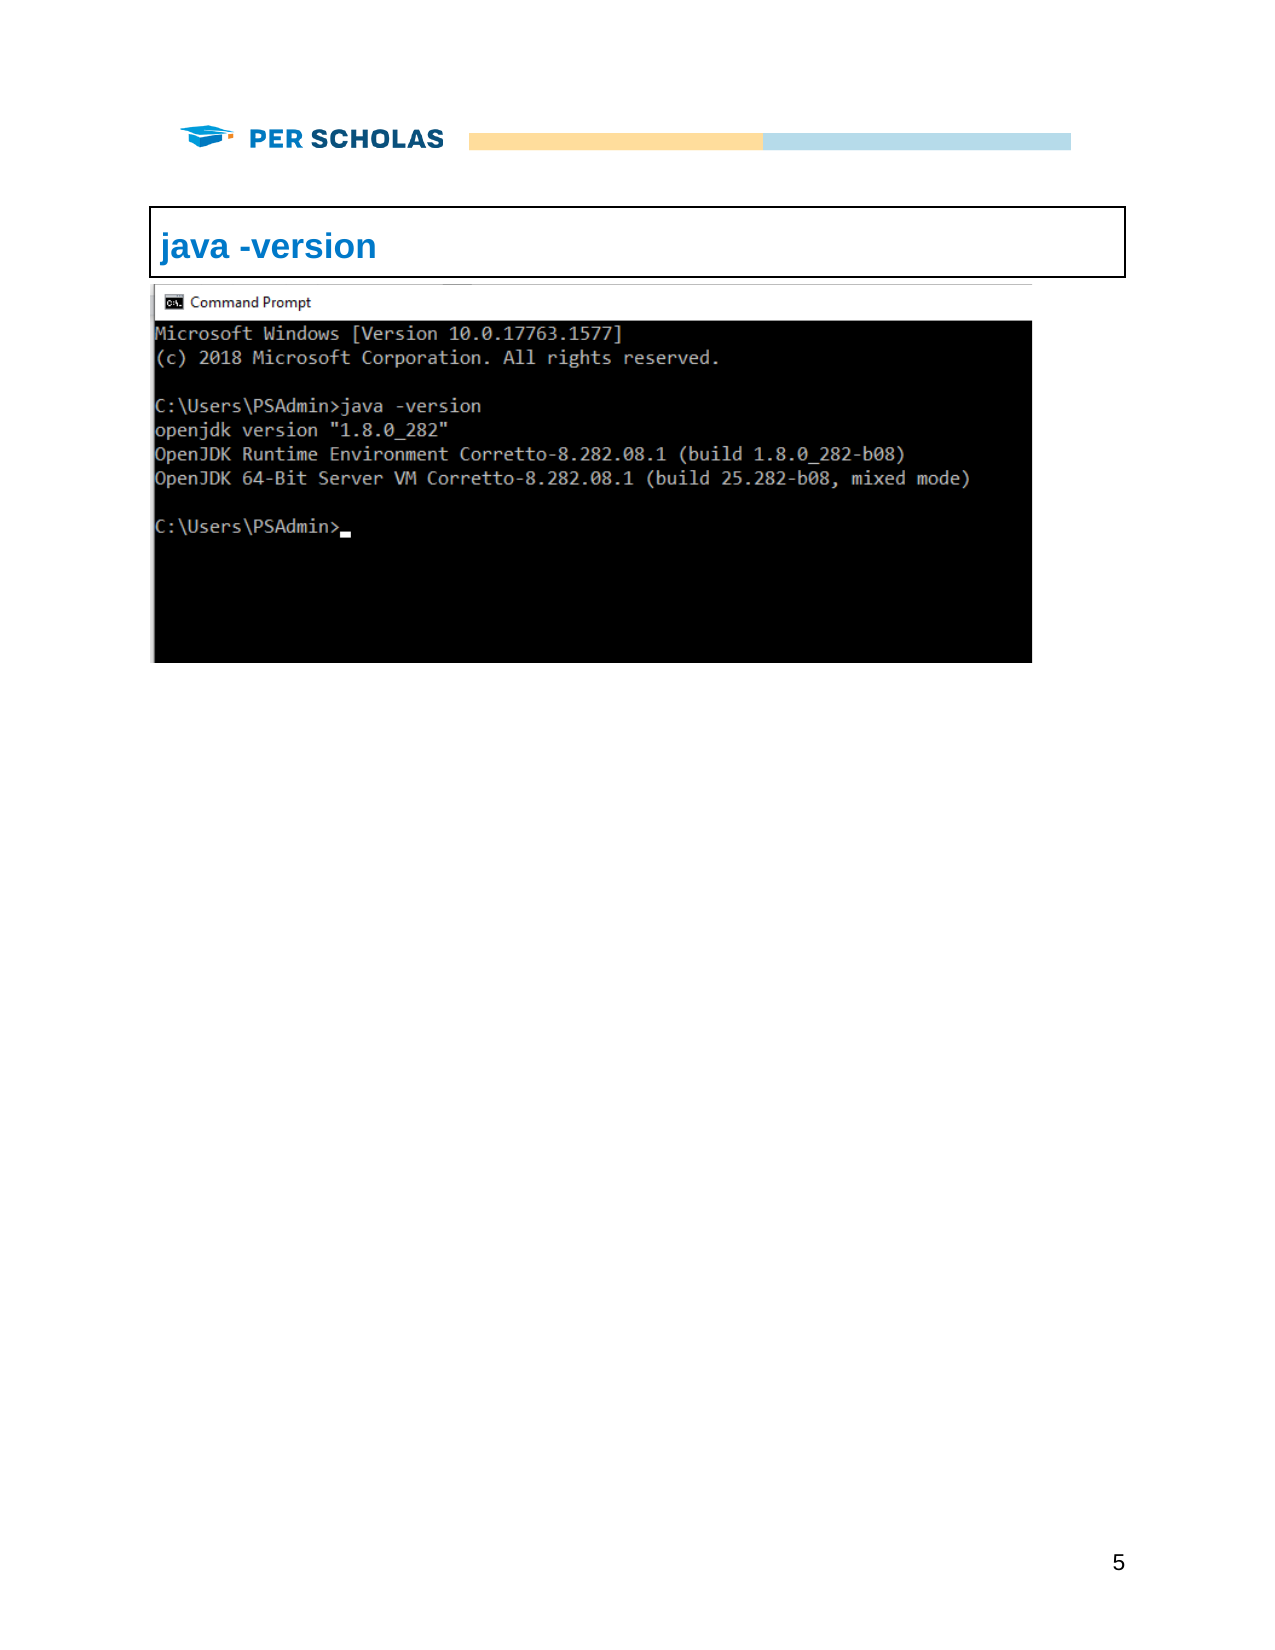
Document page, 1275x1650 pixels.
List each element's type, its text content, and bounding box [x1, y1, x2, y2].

table_header java -version [151, 208, 1124, 276]
picture [150, 284, 766, 592]
picture [150, 75, 1125, 206]
